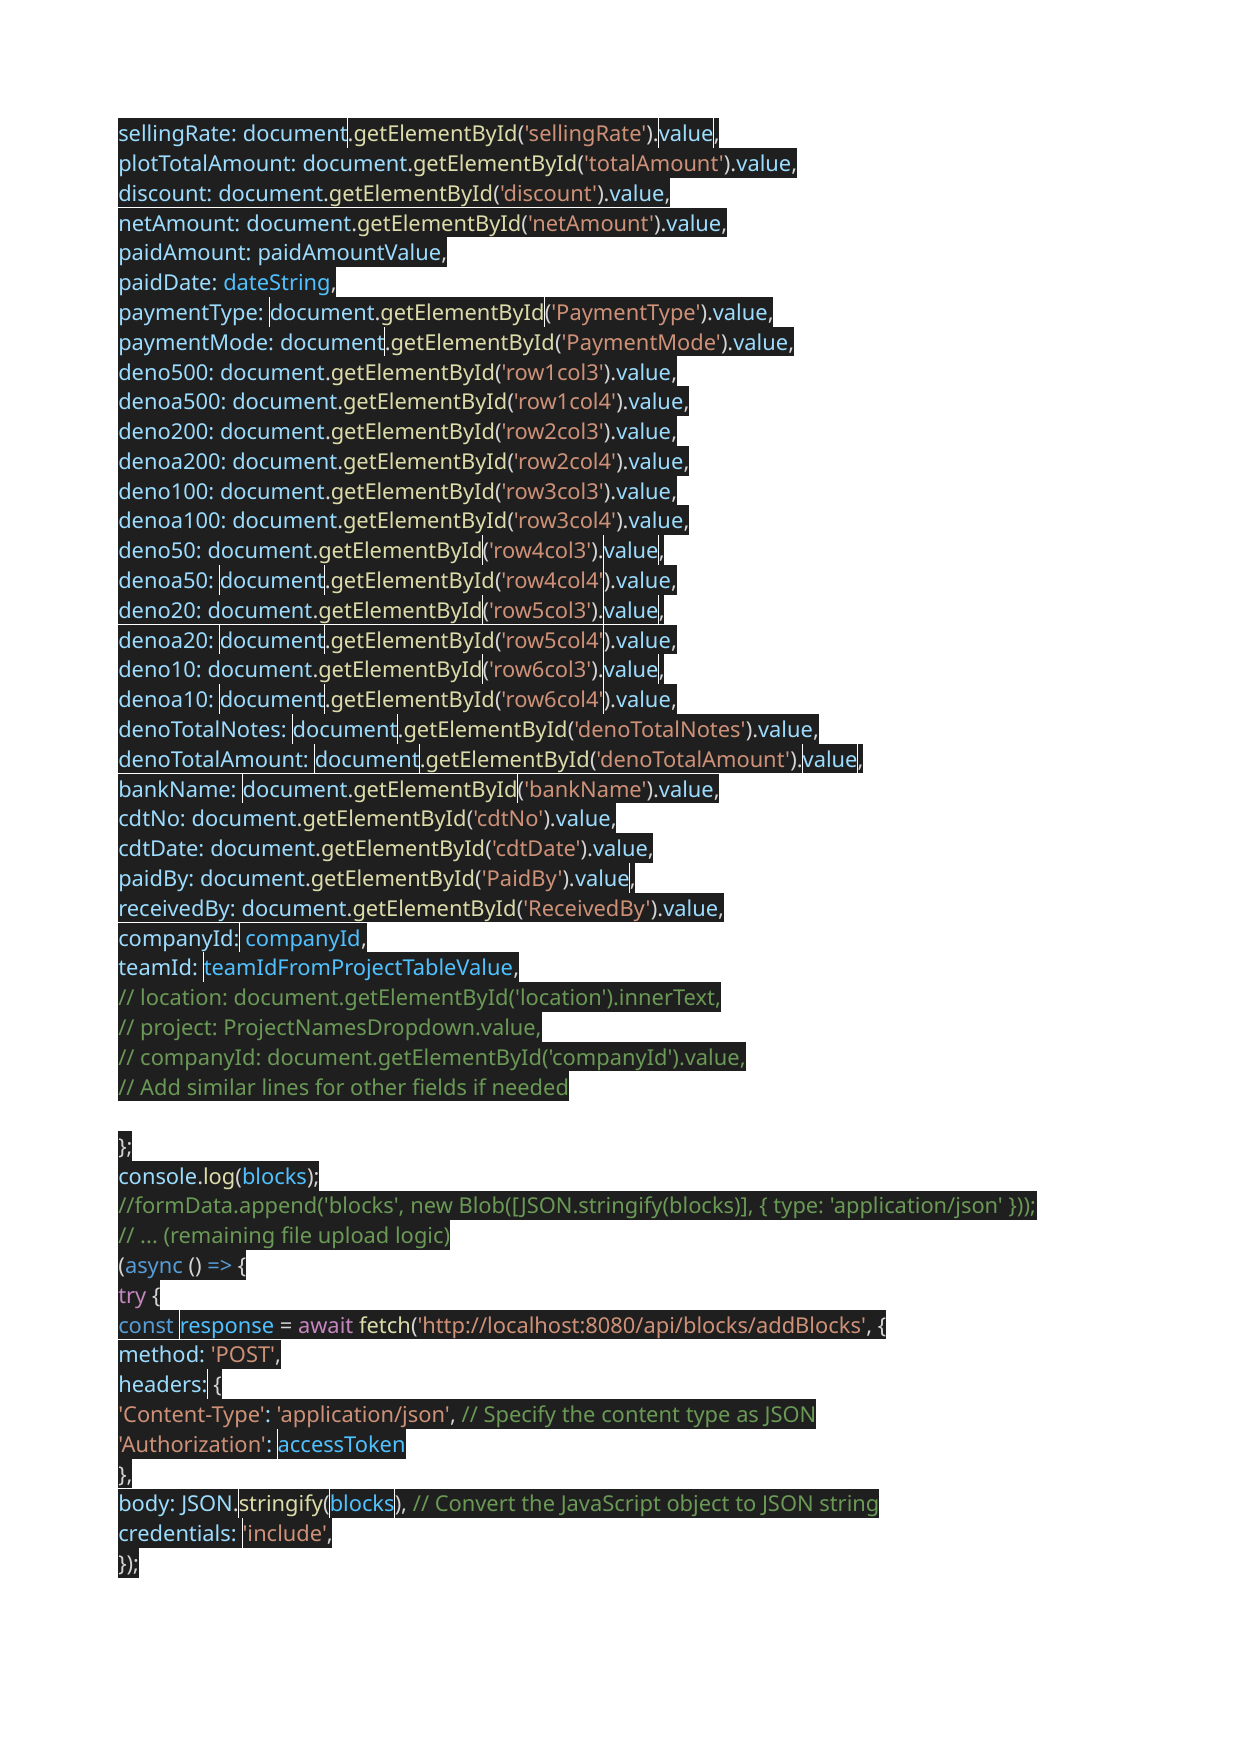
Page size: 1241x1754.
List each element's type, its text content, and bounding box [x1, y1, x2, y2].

text deno10: document.getElementById('row6col3').value, [118, 654, 1122, 684]
text denoTotalAmount: document.getElementById('denoTotalAmount').value, [118, 744, 1122, 773]
text companyId: companyId, [118, 922, 1122, 952]
text // companyId: document.getElementById('companyId').value, [118, 1042, 1122, 1071]
text teamId: teamIdFromProjectTableValue, [118, 952, 1122, 982]
text paymentMode: document.getElementById('PaymentMode').value, [118, 327, 1122, 356]
text 'Authorization': accessToken [118, 1429, 1122, 1459]
text discount: document.getElementById('discount').value, [118, 178, 1122, 207]
text receivedBy: document.getElementById('ReceivedBy').value, [118, 893, 1122, 922]
text deno500: document.getElementById('row1col3').value, [118, 356, 1122, 386]
text method: 'POST', [118, 1339, 1122, 1369]
text }; [118, 1131, 1122, 1161]
text }); [118, 1548, 1122, 1578]
text (async () => { [118, 1250, 1122, 1280]
text const response = await fetch('http://localhost:8080/api/blocks/addBlocks', { [118, 1310, 1122, 1339]
text //formData.append('blocks', new Blob([JSON.stringify(blocks)], { type: 'application/json' })); [118, 1191, 1122, 1220]
text try { [118, 1280, 1122, 1310]
text // location: document.getElementById('location').innerText, [118, 982, 1122, 1012]
text sellingRate: document.getElementById('sellingRate').value, [118, 118, 1122, 148]
text 'Content-Type': 'application/json', // Specify the content type as JSON [118, 1399, 1122, 1429]
text netAmount: document.getElementById('netAmount').value, [118, 207, 1122, 237]
text denoa200: document.getElementById('row2col4').value, [118, 446, 1122, 476]
text }, [118, 1459, 1122, 1488]
text paidBy: document.getElementById('PaidBy').value, [118, 863, 1122, 893]
text // ... (remaining file upload logic) [118, 1220, 1122, 1250]
text plotTotalAmount: document.getElementById('totalAmount').value, [118, 148, 1122, 178]
text headers: { [118, 1369, 1122, 1399]
text denoa20: document.getElementById('row5col4').value, [118, 624, 1122, 654]
text cdtDate: document.getElementById('cdtDate').value, [118, 833, 1122, 863]
text paymentType: document.getElementById('PaymentType').value, [118, 297, 1122, 327]
text console.log(blocks); [118, 1161, 1122, 1191]
text // Add similar lines for other fields if needed [118, 1071, 1122, 1101]
text credentials: 'include', [118, 1518, 1122, 1548]
text denoTotalNotes: document.getElementById('denoTotalNotes').value, [118, 714, 1122, 744]
text bankName: document.getElementById('bankName').value, [118, 773, 1122, 803]
text paidAmount: paidAmountValue, [118, 237, 1122, 267]
text denoa50: document.getElementById('row4col4').value, [118, 565, 1122, 595]
text denoa500: document.getElementById('row1col4').value, [118, 386, 1122, 416]
text cdtNo: document.getElementById('cdtNo').value, [118, 803, 1122, 833]
text deno200: document.getElementById('row2col3').value, [118, 416, 1122, 446]
text deno50: document.getElementById('row4col3').value, [118, 535, 1122, 565]
text paidDate: dateString, [118, 267, 1122, 297]
text denoa10: document.getElementById('row6col4').value, [118, 684, 1122, 714]
text denoa100: document.getElementById('row3col4').value, [118, 505, 1122, 535]
text body: JSON.stringify(blocks), // Convert the JavaScript object to JSON string [118, 1488, 1122, 1518]
text // project: ProjectNamesDropdown.value, [118, 1012, 1122, 1042]
text deno100: document.getElementById('row3col3').value, [118, 476, 1122, 505]
text deno20: document.getElementById('row5col3').value, [118, 595, 1122, 624]
